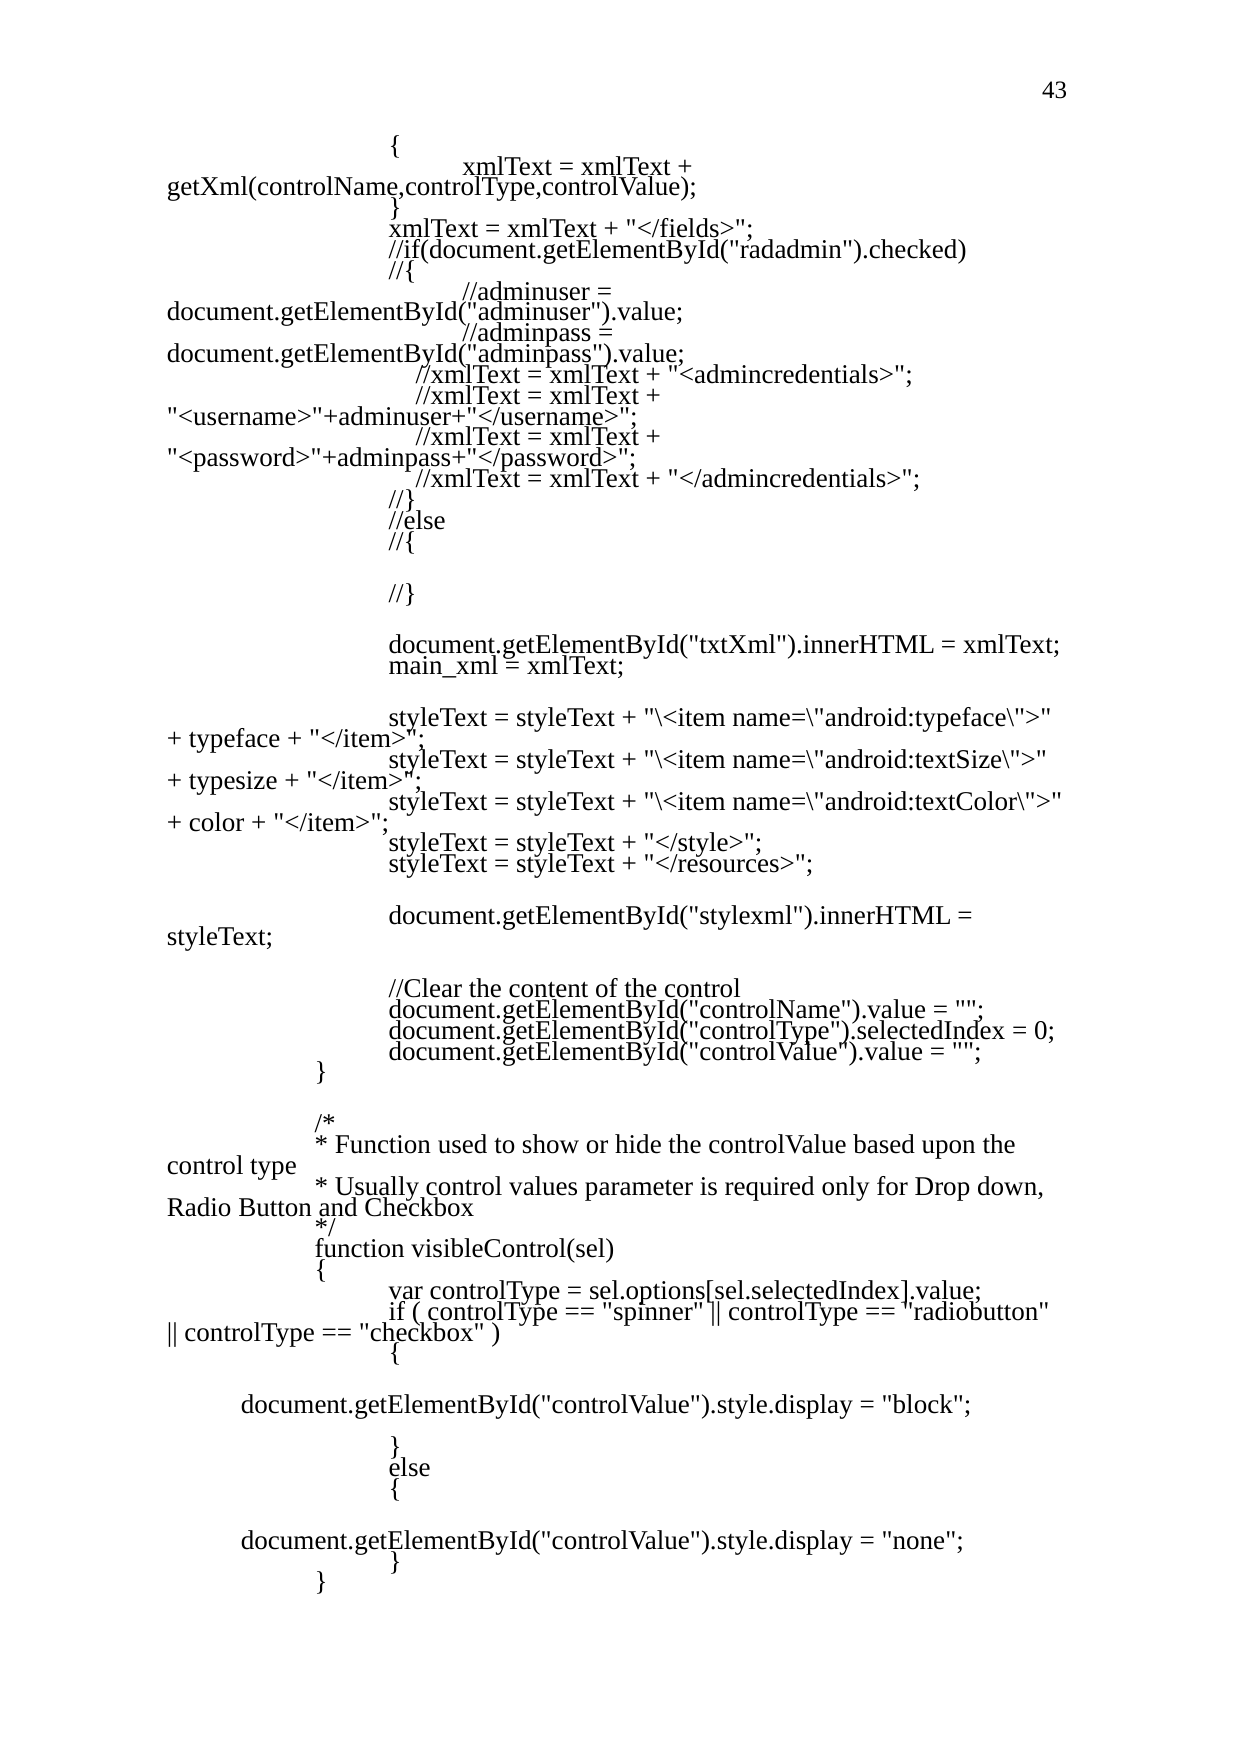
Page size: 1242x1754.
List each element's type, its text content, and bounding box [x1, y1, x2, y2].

text //if(document.getElementById("radadmin").checked) [723, 242, 858, 262]
text { [167, 137, 1067, 158]
text document.getElementById("controlType").selectedIndex = 0; [683, 1022, 845, 1043]
text document.getElementById("controlValue").style.display = "block"; [167, 1366, 1067, 1439]
text //adminpass = document.getElementById("adminpass").value; [167, 325, 1067, 367]
text //if(document.getElementById("radadmin").checked) [857, 242, 962, 262]
text document.getElementById("controlName").value = ""; [855, 1002, 1067, 1022]
text else [167, 1460, 1067, 1481]
text function visibleControl(sel) [608, 1241, 1067, 1262]
text /* [167, 1116, 1067, 1137]
text document.getElementById("controlType").selectedIndex = 0; [844, 1022, 1067, 1043]
text //xmlText = xmlText + "<username>"+adminuser+"</username>"; [167, 387, 1067, 429]
text //if(document.getElementById("radadmin").checked) [424, 242, 724, 262]
text { [167, 1262, 1067, 1283]
text document.getElementById("controlValue").value = ""; [683, 1043, 853, 1064]
text document.getElementById("txtXml").innerHTML = xmlText; [790, 637, 1067, 658]
text function visibleControl(sel) [570, 1241, 610, 1262]
text } [167, 1439, 1067, 1460]
text if ( controlType == "spinner" || controlType == "radiobutton" || controlType == "checkbox" ) [167, 1303, 1067, 1345]
text document.getElementById("controlName").value = ""; [167, 1002, 684, 1022]
text function visibleControl(sel) [167, 1241, 572, 1262]
text //xmlText = xmlText + "</admincredentials>"; [167, 471, 1067, 492]
text var controlType = sel.options[sel.selectedIndex].value; [907, 1283, 1067, 1303]
text } [167, 200, 1067, 221]
text document.getElementById("txtXml").innerHTML = xmlText; [167, 637, 685, 658]
text //adminuser = document.getElementById("adminuser").value; [167, 283, 1067, 325]
text { [167, 1345, 1067, 1366]
text xmlText = xmlText + getXml(controlName,controlType,controlValue); [167, 158, 1067, 200]
text styleText = styleText + "\<item name=\"android:textSize\">" + typesize + "</item>"; [167, 752, 1067, 793]
text //if(document.getElementById("radadmin").checked) [167, 242, 425, 262]
text //xmlText = xmlText + "<admincredentials>"; [167, 367, 1067, 387]
text document.getElementById("stylexml").innerHTML = styleText; [167, 908, 1067, 949]
text styleText = styleText + "\<item name=\"android:typeface\">" + typeface + "</item>"; [167, 710, 1067, 752]
text styleText = styleText + "\<item name=\"android:textColor\">" + color + "</item>"; [167, 793, 1067, 835]
text styleText = styleText + "</style>"; [167, 835, 1067, 856]
text //Clear the content of the control [167, 981, 1067, 1002]
text //xmlText = xmlText + "<password>"+adminpass+"</password>"; [167, 429, 1067, 471]
text //} [167, 585, 1067, 606]
text //else [167, 512, 1067, 533]
text xmlText = xmlText + "</fields>"; [167, 221, 1067, 242]
text * Function used to show or hide the controlValue based upon the control type [167, 1137, 1067, 1178]
text } [167, 1553, 1067, 1574]
text document.getElementById("controlValue").style.display = "none"; [167, 1501, 1067, 1553]
text styleText = styleText + "</resources>"; [167, 856, 1067, 877]
text //if(document.getElementById("radadmin").checked) [961, 242, 1067, 262]
text * Usually control values parameter is required only for Drop down, Radio Button and Checkbox [167, 1178, 1067, 1220]
text var controlType = sel.options[sel.selectedIndex].value; [167, 1283, 707, 1303]
text var controlType = sel.options[sel.selectedIndex].value; [709, 1283, 905, 1303]
text { [167, 1481, 1067, 1501]
text document.getElementById("controlType").selectedIndex = 0; [167, 1022, 684, 1043]
text */ [167, 1220, 1067, 1241]
text } [167, 1064, 1067, 1085]
text document.getElementById("controlValue").value = ""; [167, 1043, 684, 1064]
text document.getElementById("txtXml").innerHTML = xmlText; [683, 637, 792, 658]
text main_xml = xmlText; [167, 658, 1067, 679]
text //{ [167, 262, 1067, 283]
text //{ [167, 533, 1067, 554]
text document.getElementById("controlValue").value = ""; [852, 1043, 1067, 1064]
text //} [167, 492, 1067, 512]
text } [167, 1574, 1067, 1595]
text document.getElementById("controlName").value = ""; [683, 1002, 856, 1022]
